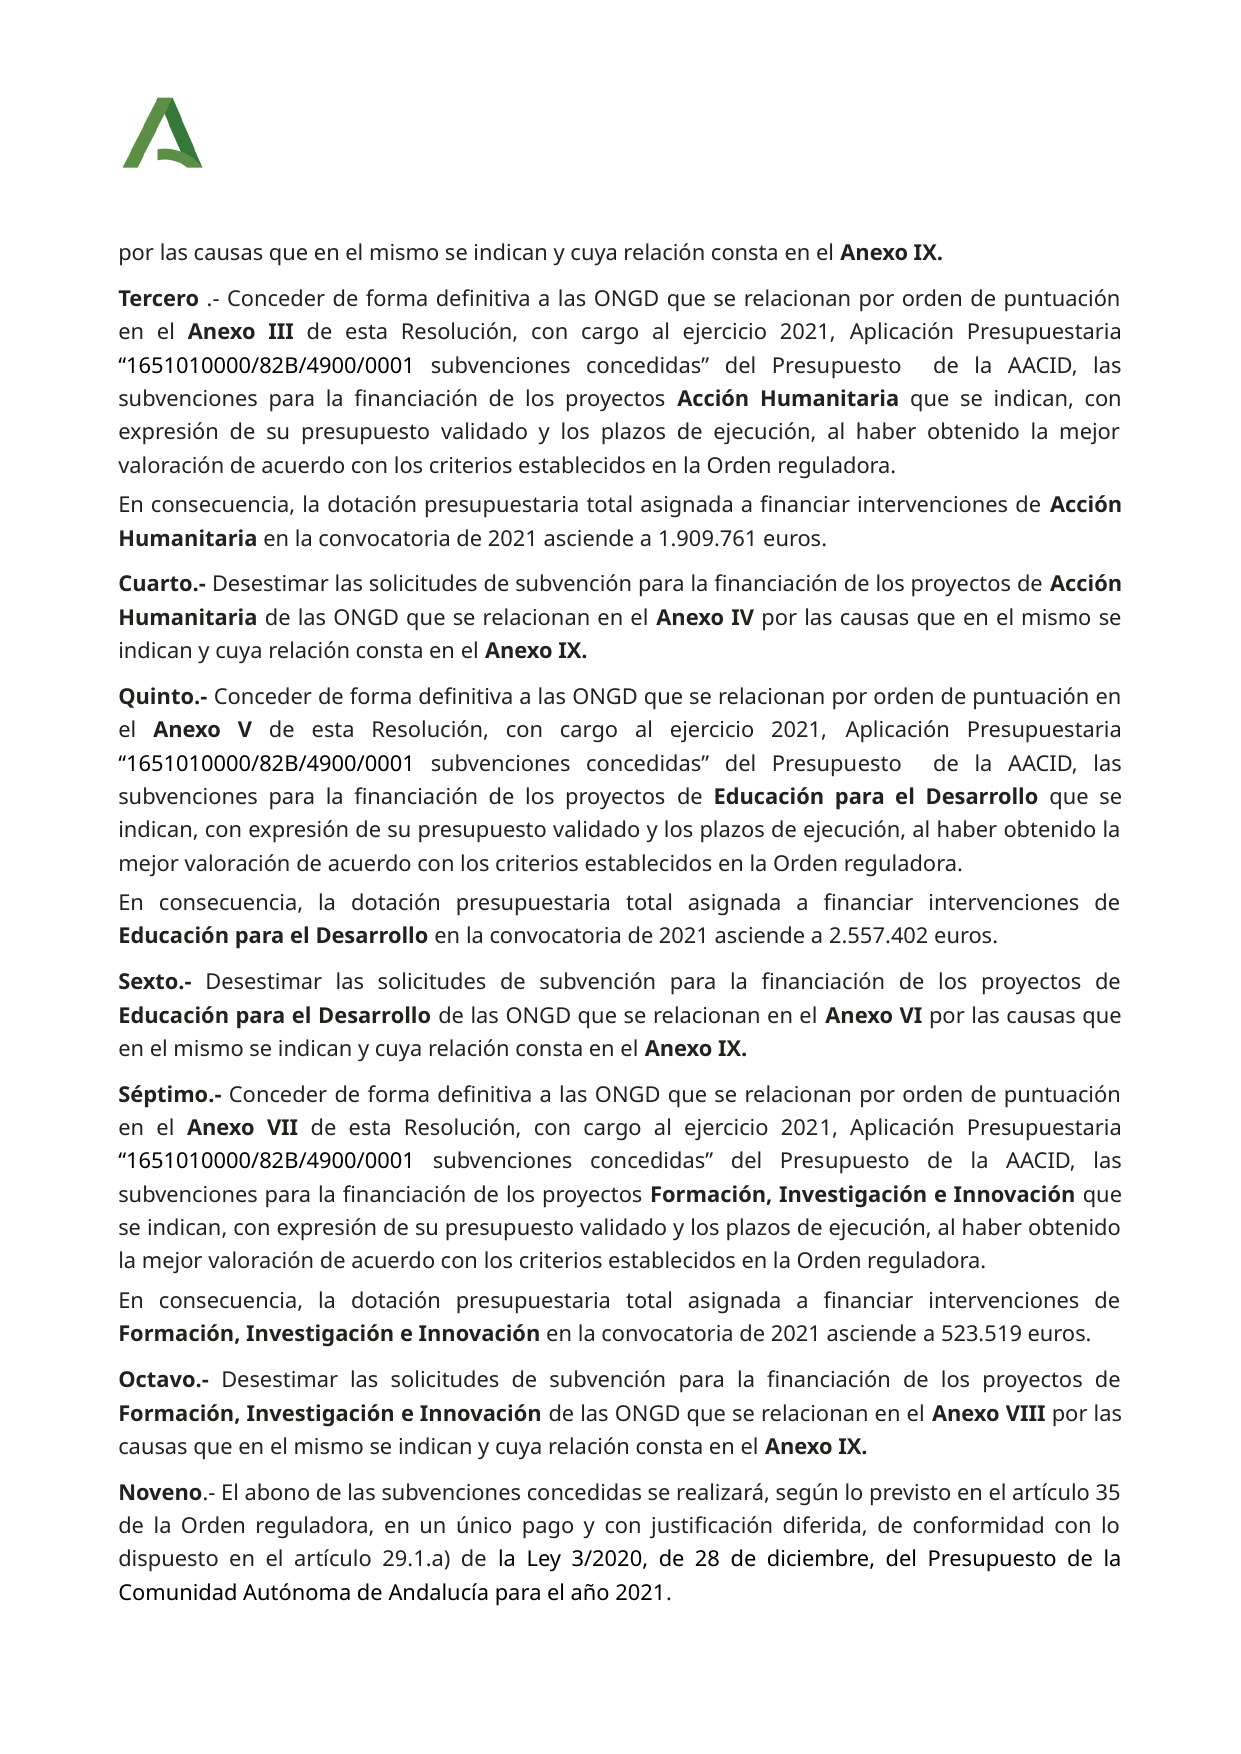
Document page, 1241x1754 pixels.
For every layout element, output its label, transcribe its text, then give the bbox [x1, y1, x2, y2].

picture [118, 93, 207, 172]
text Quinto.- Conceder de forma definitiva a las ONGD que se relacionan por orden de puntuación en el Anexo V de esta Resolución, con cargo al ejercicio 2021, Aplicación Presupuestaria “1651010000/82B/4900/0001 subvenciones concedidas” del Presupuesto de la AACID, las subvenciones para la financiación de los proyectos de Educación para el Desarrollo que se indican, con expresión de su presupuesto validado y los plazos de ejecución, al haber obtenido la mejor valoración de acuerdo con los criterios establecidos en la Orden reguladora. [118, 678, 1122, 878]
text Octavo.- Desestimar las solicitudes de subvención para la financiación de los proyectos de Formación, Investigación e Innovación de las ONGD que se relacionan en el Anexo VIII por las causas que en el mismo se indican y cuya relación consta en el Anexo IX. [118, 1361, 1122, 1461]
text Séptimo.- Conceder de forma definitiva a las ONGD que se relacionan por orden de puntuación en el Anexo VII de esta Resolución, con cargo al ejercicio 2021, Aplicación Presupuestaria “1651010000/82B/4900/0001 subvenciones concedidas” del Presupuesto de la AACID, las subvenciones para la financiación de los proyectos Formación, Investigación e Innovación que se indican, con expresión de su presupuesto validado y los plazos de ejecución, al haber obtenido la mejor valoración de acuerdo con los criterios establecidos en la Orden reguladora. [118, 1076, 1122, 1276]
text En consecuencia, la dotación presupuestaria total asignada a financiar intervenciones de Formación, Investigación e Innovación en la convocatoria de 2021 asciende a 523.519 euros. [118, 1282, 1122, 1348]
text En consecuencia, la dotación presupuestaria total asignada a financiar intervenciones de Educación para el Desarrollo en la convocatoria de 2021 asciende a 2.557.402 euros. [118, 884, 1122, 951]
text Noveno.- El abono de las subvenciones concedidas se realizará, según lo previsto en el artículo 35 de la Orden reguladora, en un único pago y con justificación diferida, de conformidad con lo dispuesto en el artículo 29.1.a) de la Ley 3/2020, de 28 de diciembre, del Presupuesto de la Comunidad Autónoma de Andalucía para el año 2021. [118, 1473, 1122, 1607]
text por las causas que en el mismo se indican y cuya relación consta en el Anexo IX. [118, 234, 1122, 267]
text En consecuencia, la dotación presupuestaria total asignada a financiar intervenciones de Acción Humanitaria en la convocatoria de 2021 asciende a 1.909.761 euros. [118, 486, 1122, 553]
text Cuarto.- Desestimar las solicitudes de subvención para la financiación de los proyectos de Acción Humanitaria de las ONGD que se relacionan en el Anexo IV por las causas que en el mismo se indican y cuya relación consta en el Anexo IX. [118, 565, 1122, 665]
text Tercero .- Conceder de forma definitiva a las ONGD que se relacionan por orden de puntuación en el Anexo III de esta Resolución, con cargo al ejercicio 2021, Aplicación Presupuestaria “1651010000/82B/4900/0001 subvenciones concedidas” del Presupuesto de la AACID, las subvenciones para la financiación de los proyectos Acción Humanitaria que se indican, con expresión de su presupuesto validado y los plazos de ejecución, al haber obtenido la mejor valoración de acuerdo con los criterios establecidos en la Orden reguladora. [118, 280, 1122, 480]
text Sexto.- Desestimar las solicitudes de subvención para la financiación de los proyectos de Educación para el Desarrollo de las ONGD que se relacionan en el Anexo VI por las causas que en el mismo se indican y cuya relación consta en el Anexo IX. [118, 963, 1122, 1063]
